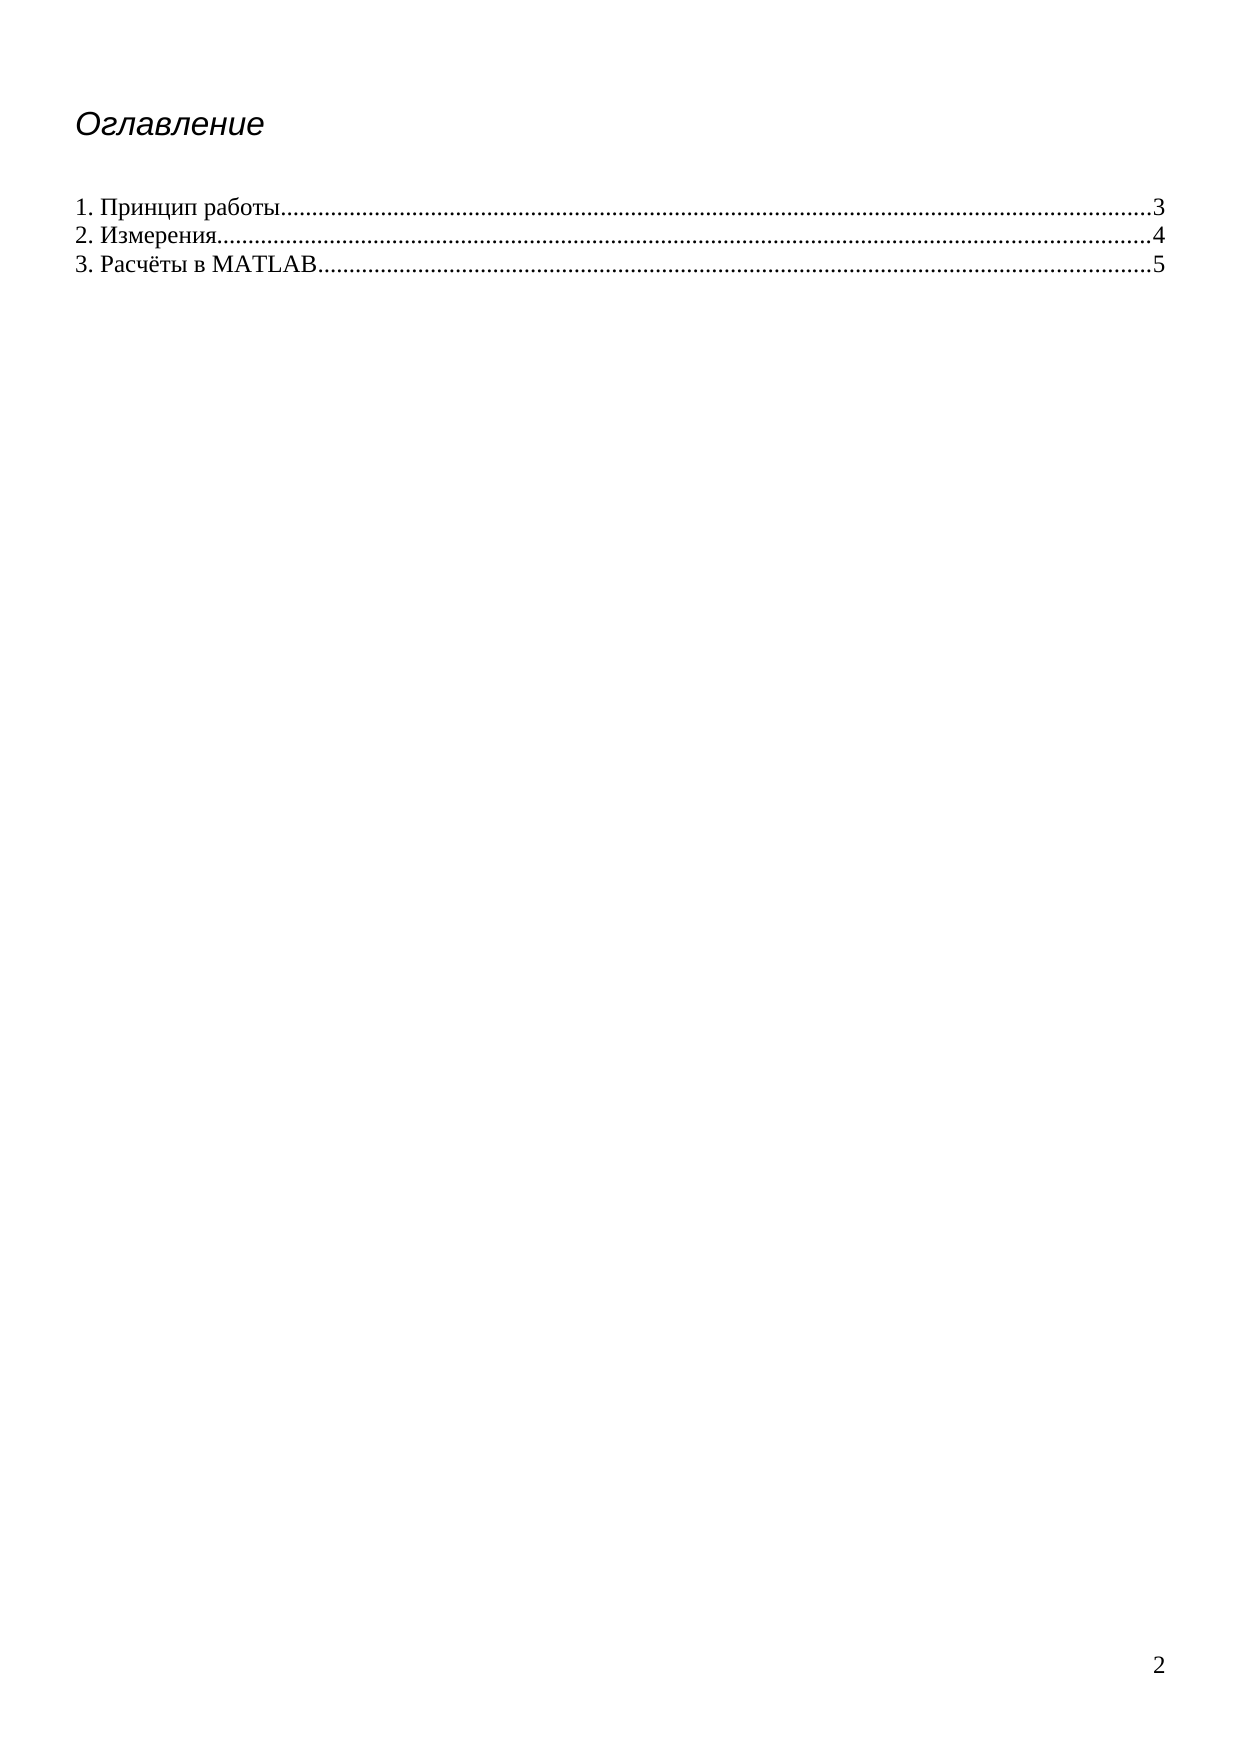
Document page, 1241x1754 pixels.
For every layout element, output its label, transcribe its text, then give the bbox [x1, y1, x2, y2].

subtitle Оглавление [75, 104, 1165, 143]
text 2. Измерения 4 [75, 220, 1165, 249]
text 3. Расчёты в MATLAB 5 [75, 249, 1165, 278]
text 1. Принцип работы 3 [75, 192, 1165, 220]
